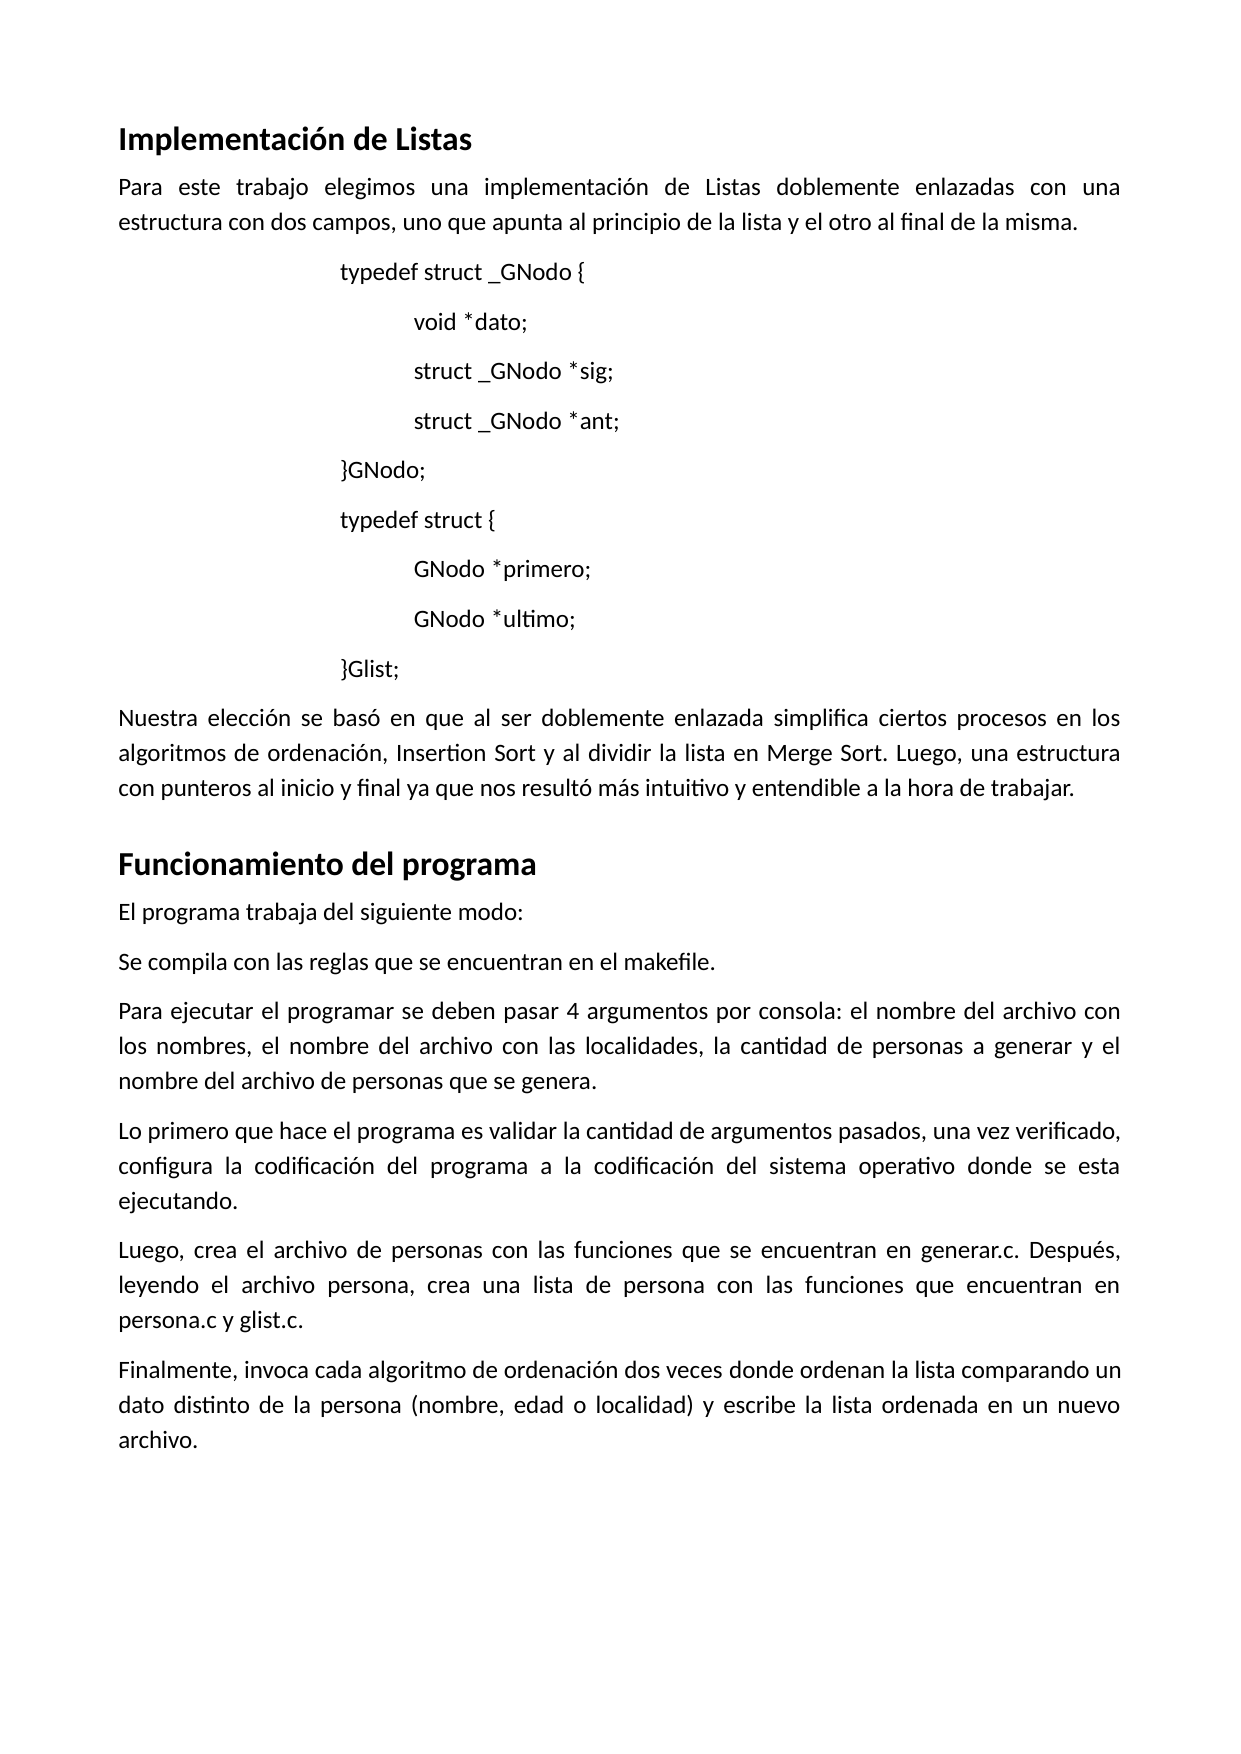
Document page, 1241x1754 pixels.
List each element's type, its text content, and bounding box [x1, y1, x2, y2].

text GNodo *primero; [118, 554, 1122, 584]
text Para este trabajo elegimos una implementación de Listas doblemente enlazadas con una estructura con dos campos, uno que apunta al principio de la lista y el otro al final de la misma. [118, 172, 1122, 237]
text }GNodo; [118, 454, 1122, 485]
subtitle Funcionamiento del programa [118, 843, 1122, 884]
text GNodo *ultimo; [118, 603, 1122, 634]
text Para ejecutar el programar se deben pasar 4 argumentos por consola: el nombre del archivo con los nombres, el nombre del archivo con las localidades, la cantidad de personas a generar y el nombre del archivo de personas que se genera. [118, 995, 1122, 1096]
text }Glist; [118, 653, 1122, 683]
text typedef struct { [118, 504, 1122, 534]
text struct _GNodo *sig; [118, 355, 1122, 386]
text Lo primero que hace el programa es validar la cantidad de argumentos pasados, una vez verificado, configura la codificación del programa a la codificación del sistema operativo donde se esta ejecutando. [118, 1115, 1122, 1216]
text void *dato; [118, 306, 1122, 336]
text Nuestra elección se basó en que al ser doblemente enlazada simplifica ciertos procesos en los algoritmos de ordenación, Insertion Sort y al dividir la lista en Merge Sort. Luego, una estructura con punteros al inicio y final ya que nos resultó más intuitivo y entendible a la hora de trabajar. [118, 702, 1122, 803]
text Finalmente, invoca cada algoritmo de ordenación dos veces donde ordenan la lista comparando un dato distinto de la persona (nombre, edad o localidad) y escribe la lista ordenada en un nuevo archivo. [118, 1354, 1122, 1455]
text typedef struct _GNodo { [118, 256, 1122, 287]
subtitle Implementación de Listas [118, 118, 1122, 159]
text Luego, crea el archivo de personas con las funciones que se encuentran en generar.c. Después, leyendo el archivo persona, crea una lista de persona con las funciones que encuentran en persona.c y glist.c. [118, 1234, 1122, 1335]
text El programa trabaja del siguiente modo: [118, 896, 1122, 927]
text Se compila con las reglas que se encuentran en el makefile. [118, 946, 1122, 976]
text struct _GNodo *ant; [118, 405, 1122, 435]
